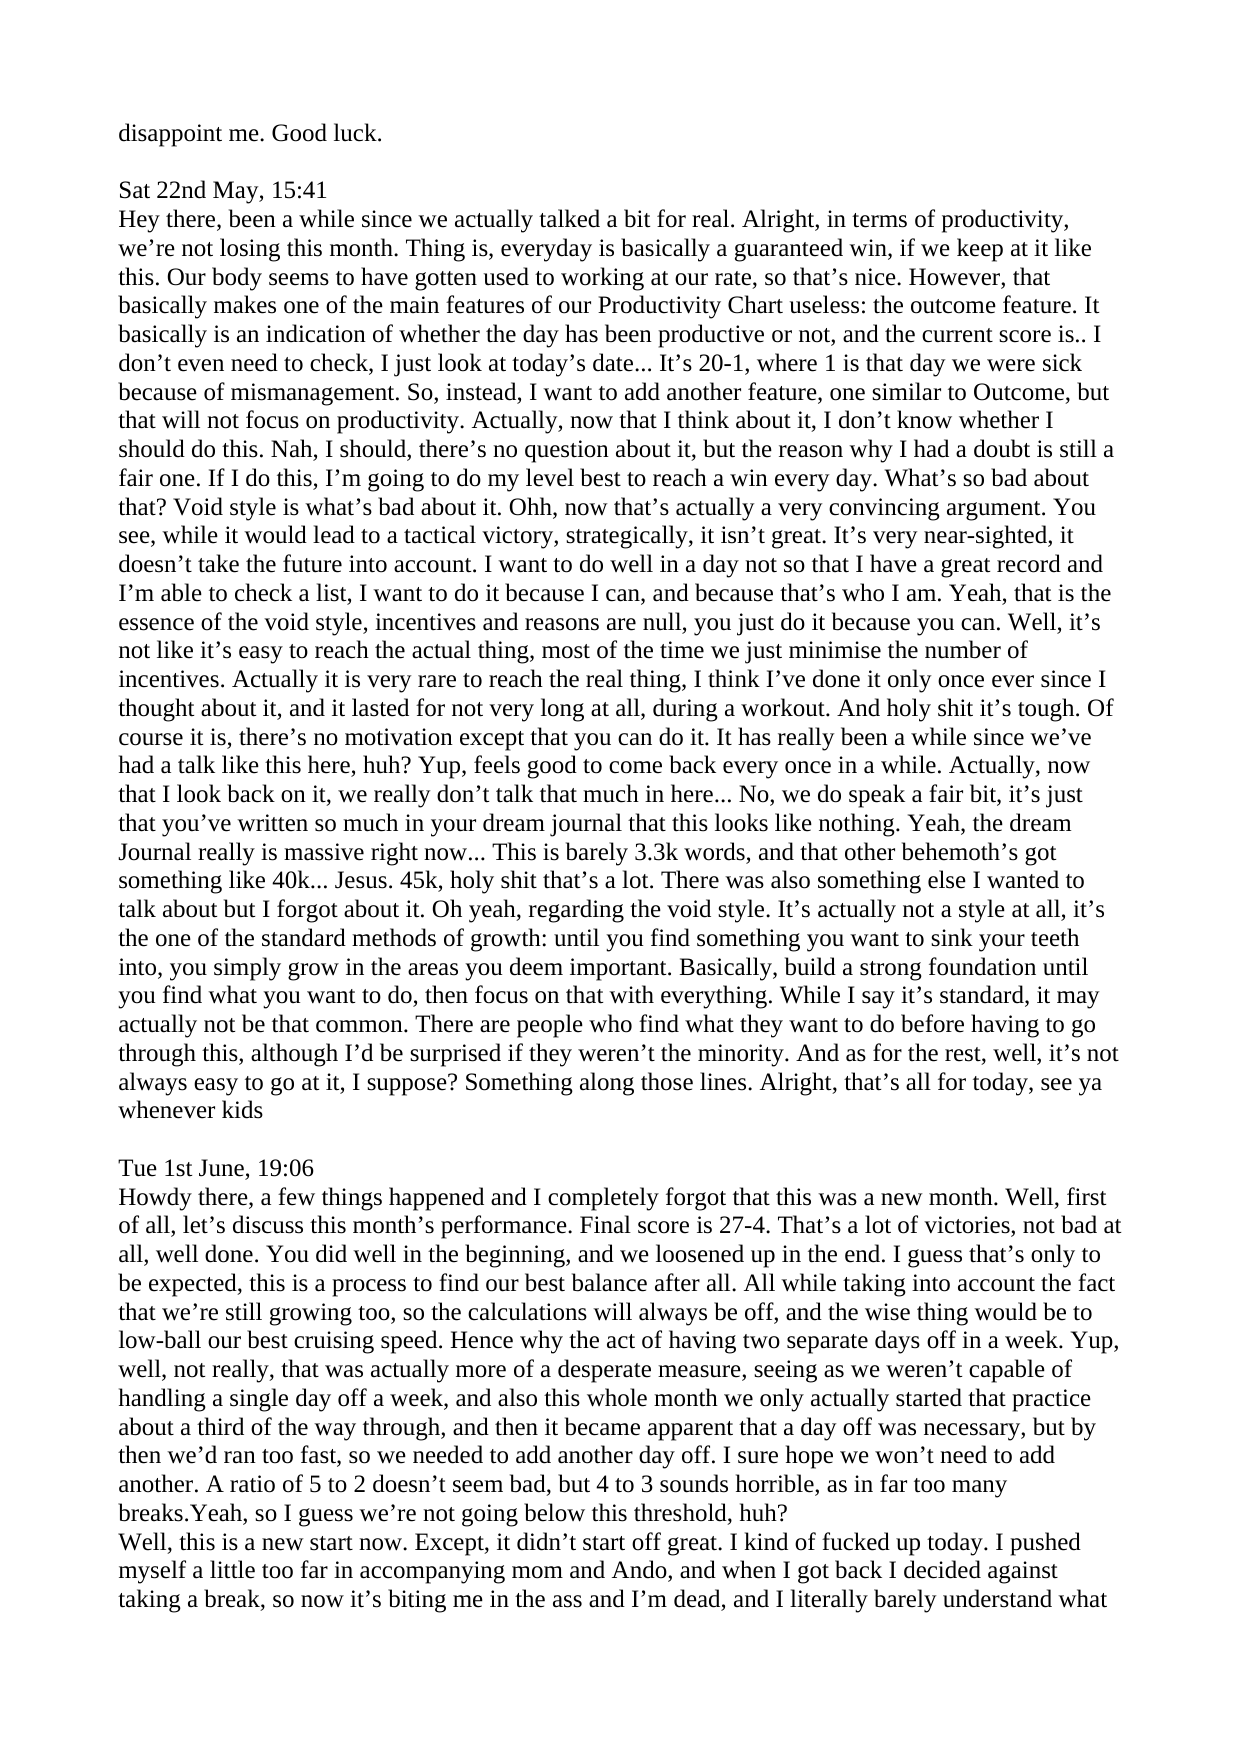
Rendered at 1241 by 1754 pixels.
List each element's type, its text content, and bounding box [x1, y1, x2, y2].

text Howdy there, a few things happened and I completely forgot that this was a new month. Well, first of all, let’s discuss this month’s performance. Final score is 27-4. That’s a lot of victories, not bad at all, well done. You did well in the beginning, and we loosened up in the end. I guess that’s only to be expected, this is a process to find our best balance after all. All while taking into account the fact that we’re still growing too, so the calculations will always be off, and the wise thing would be to low-ball our best cruising speed. Hence why the act of having two separate days off in a week. Yup, well, not really, that was actually more of a desperate measure, seeing as we weren’t capable of handling a single day off a week, and also this whole month we only actually started that practice about a third of the way through, and then it became apparent that a day off was necessary, but by then we’d ran too fast, so we needed to add another day off. I sure hope we won’t need to add another. A ratio of 5 to 2 doesn’t seem bad, but 4 to 3 sounds horrible, as in far too many breaks.Yeah, so I guess we’re not going below this threshold, huh? [118, 1182, 1122, 1527]
text Hey there, been a while since we actually talked a bit for real. Alright, in terms of productivity, we’re not losing this month. Thing is, everyday is basically a guaranteed win, if we keep at it like this. Our body seems to have gotten used to working at our rate, so that’s nice. However, that basically makes one of the main features of our Productivity Chart useless: the outcome feature. It basically is an indication of whether the day has been productive or not, and the current score is.. I don’t even need to check, I just look at today’s date... It’s 20-1, where 1 is that day we were sick because of mismanagement. So, instead, I want to add another feature, one similar to Outcome, but that will not focus on productivity. Actually, now that I think about it, I don’t know whether I should do this. Nah, I should, there’s no question about it, but the reason why I had a doubt is still a fair one. If I do this, I’m going to do my level best to reach a win every day. What’s so bad about that? Void style is what’s bad about it. Ohh, now that’s actually a very convincing argument. You see, while it would lead to a tactical victory, strategically, it isn’t great. It’s very near-sighted, it doesn’t take the future into account. I want to do well in a day not so that I have a great record and I’m able to check a list, I want to do it because I can, and because that’s who I am. Yeah, that is the essence of the void style, incentives and reasons are null, you just do it because you can. Well, it’s not like it’s easy to reach the actual thing, most of the time we just minimise the number of incentives. Actually it is very rare to reach the real thing, I think I’ve done it only once ever since I thought about it, and it lasted for not very long at all, during a workout. And holy shit it’s tough. Of course it is, there’s no motivation except that you can do it. It has really been a while since we’ve had a talk like this here, huh? Yup, feels good to come back every once in a while. Actually, now that I look back on it, we really don’t talk that much in here... No, we do speak a fair bit, it’s just that you’ve written so much in your dream journal that this looks like nothing. Yeah, the dream Journal really is massive right now... This is barely 3.3k words, and that other behemoth’s got something like 40k... Jesus. 45k, holy shit that’s a lot. There was also something else I wanted to talk about but I forgot about it. Oh yeah, regarding the void style. It’s actually not a style at all, it’s the one of the standard methods of growth: until you find something you want to sink your teeth into, you simply grow in the areas you deem important. Basically, build a strong foundation until you find what you want to do, then focus on that with everything. While I say it’s standard, it may actually not be that common. There are people who find what they want to do before having to go through this, although I’d be surprised if they weren’t the minority. And as for the rest, well, it’s not always easy to go at it, I suppose? Something along those lines. Alright, that’s all for today, see ya whenever kids [118, 204, 1122, 1124]
text Well, this is a new start now. Except, it didn’t start off great. I kind of fucked up today. I pushed myself a little too far in accompanying mom and Ando, and when I got back I decided against taking a break, so now it’s biting me in the ass and I’m dead, and I literally barely understand what [118, 1527, 1122, 1613]
text Sat 22nd May, 15:41 [118, 176, 1122, 204]
text disappoint me. Good luck. [118, 118, 1122, 147]
text Tue 1st June, 19:06 [118, 1153, 1122, 1182]
